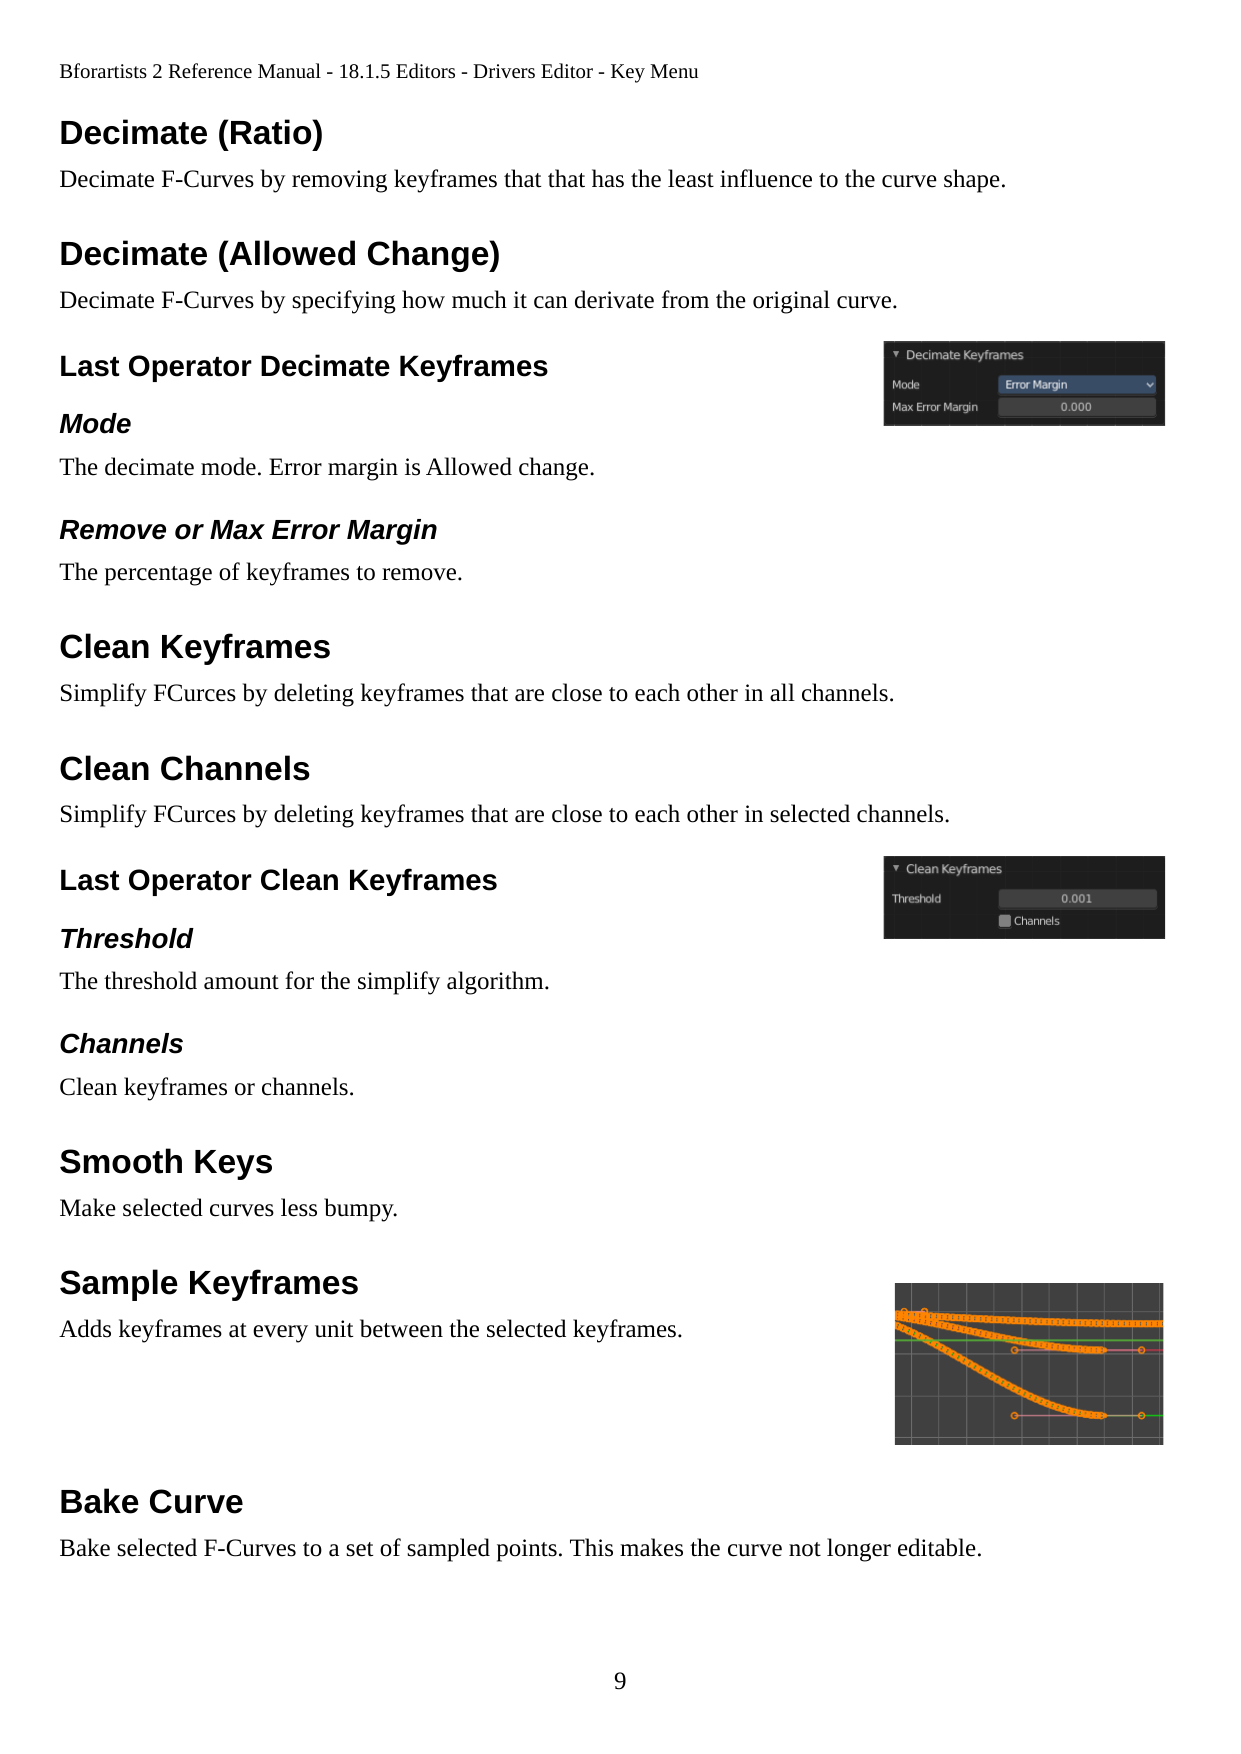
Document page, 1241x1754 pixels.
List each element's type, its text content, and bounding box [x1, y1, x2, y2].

text Clean keyframes or channels. [59, 1072, 1181, 1101]
subtitle Clean Channels [59, 748, 1181, 787]
text Decimate F-Curves by removing keyframes that that has the least influence to the curve shape. [59, 164, 1181, 192]
text The decimate mode. Error margin is Allowed change. [59, 452, 1181, 480]
subtitle Bake Curve [59, 1482, 1181, 1521]
text Bake selected F-Curves to a set of sampled points. This makes the curve not longer editable. [59, 1533, 1181, 1562]
text Simplify FCurces by deleting keyframes that are close to each other in all channels. [59, 678, 1181, 707]
text Make selected curves less bumpy. [59, 1193, 1181, 1222]
subtitle Decimate (Ratio) [59, 113, 1181, 151]
text The percentage of keyframes to remove. [59, 557, 1181, 586]
text Simplify FCurces by deleting keyframes that are close to each other in selected channels. [59, 799, 1181, 828]
subtitle Remove or Max Error Margin [59, 513, 1181, 545]
picture [894, 1283, 1164, 1445]
picture [883, 341, 1166, 426]
subtitle Decimate (Allowed Change) [59, 234, 1181, 272]
subtitle Last Operator Decimate Keyframes [59, 348, 883, 382]
subtitle Sample Keyframes [59, 1263, 1181, 1302]
text Adds keyframes at every unit between the selected keyframes. [59, 1314, 894, 1343]
text The threshold amount for the simplify algorithm. [59, 966, 1181, 995]
subtitle Threshold [59, 922, 1181, 954]
subtitle Channels [59, 1028, 1181, 1060]
picture [883, 856, 1166, 939]
subtitle Mode [59, 407, 1181, 439]
text Decimate F-Curves by specifying how much it can derivate from the original curve. [59, 285, 1181, 313]
subtitle Last Operator Clean Keyframes [59, 863, 883, 897]
subtitle Smooth Keys [59, 1142, 1181, 1181]
subtitle Clean Keyframes [59, 627, 1181, 666]
